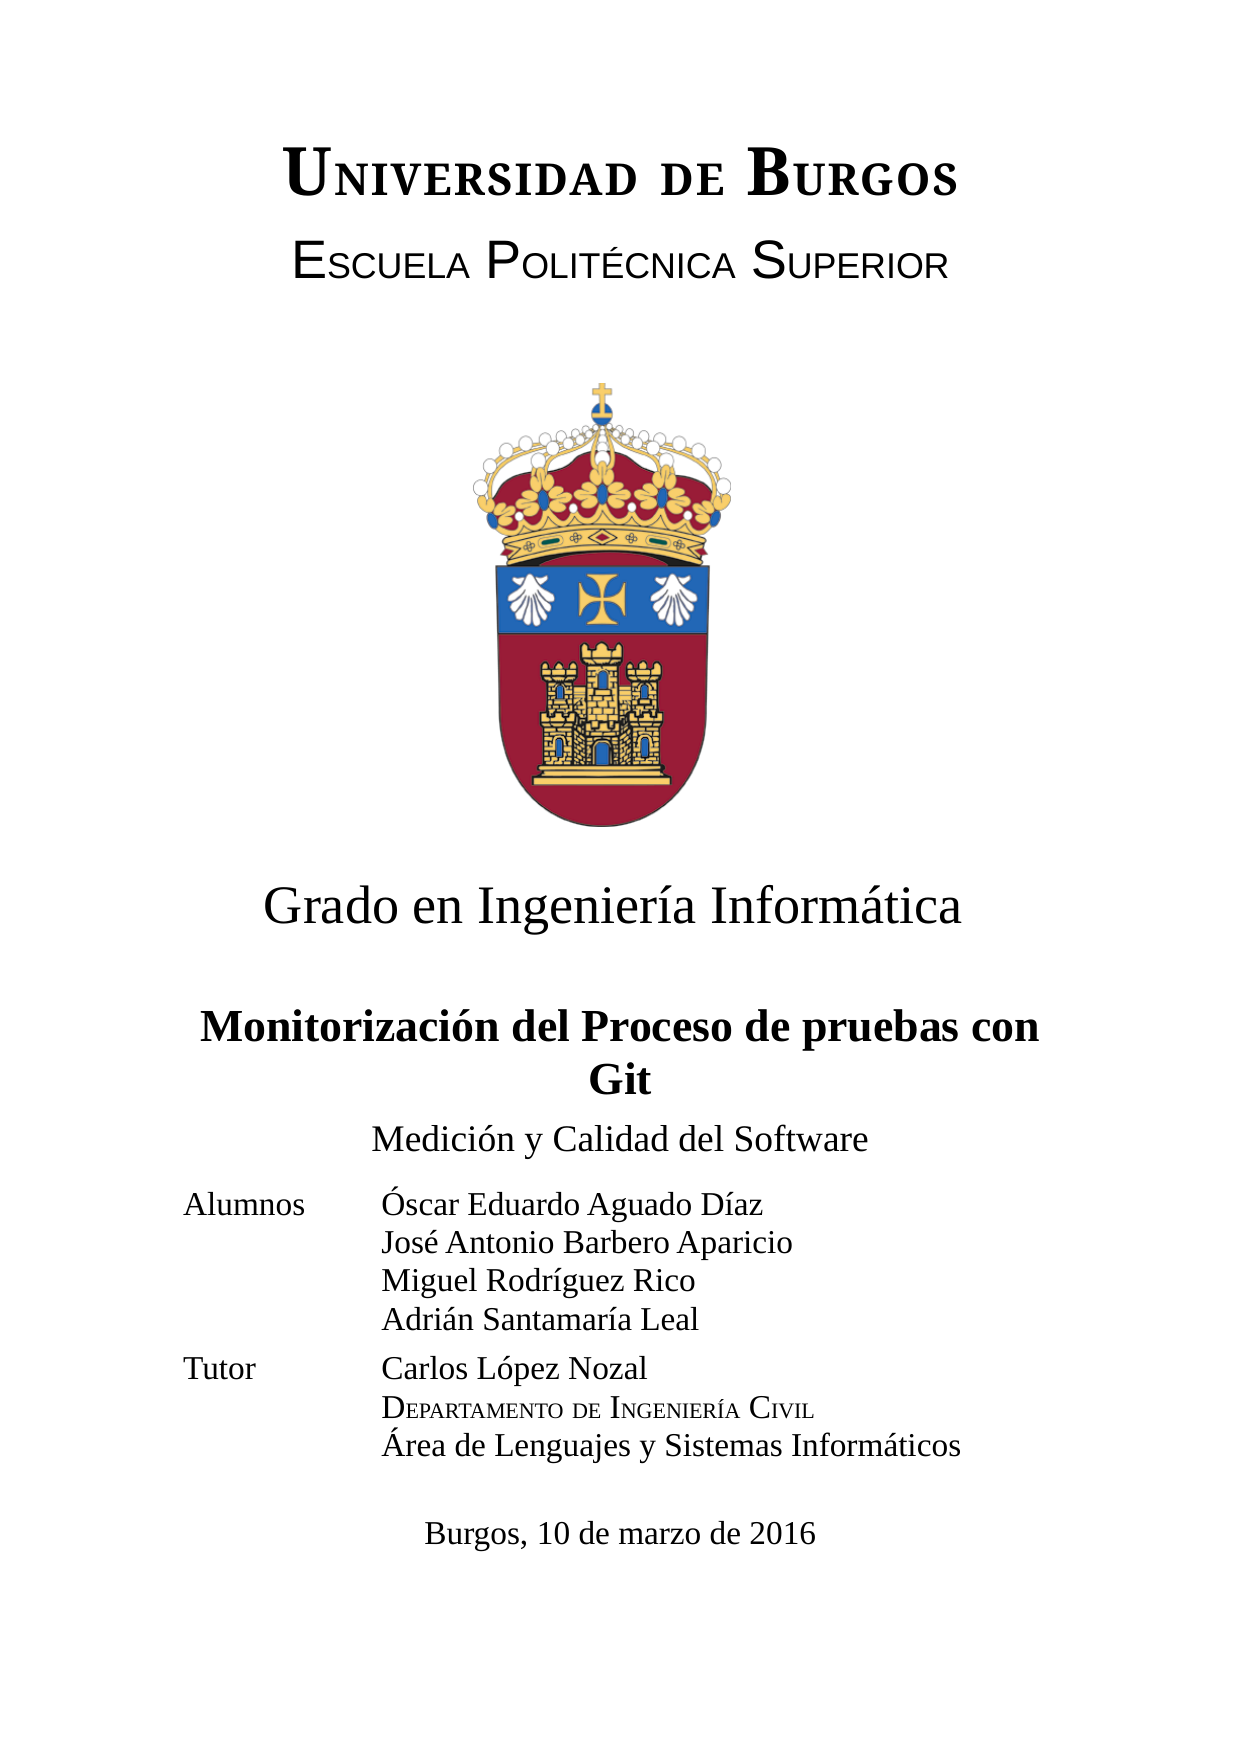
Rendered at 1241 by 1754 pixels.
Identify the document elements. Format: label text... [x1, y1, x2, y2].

table_cell Óscar Eduardo Aguado Díaz José Antonio Barbero Aparicio Miguel Rodríguez Rico Adrián Santamaría Leal [376, 1178, 1063, 1343]
picture [387, 383, 817, 827]
table_cell Alumnos [177, 1178, 376, 1343]
table_cell Tutor [177, 1343, 376, 1469]
table_cell Burgos, 10 de marzo de 2016 [177, 1469, 1063, 1557]
table_header Universidad de Burgos Escuela Politécnica Superior [177, 118, 1063, 349]
table_cell Carlos López Nozal Departamento de Ingeniería Civil Área de Lenguajes y Sistemas Informáticos [376, 1343, 1063, 1469]
table_cell Grado en Ingeniería Informática Monitorización del Proceso de pruebas con Git Medición y Calidad del Software [177, 349, 1063, 1178]
